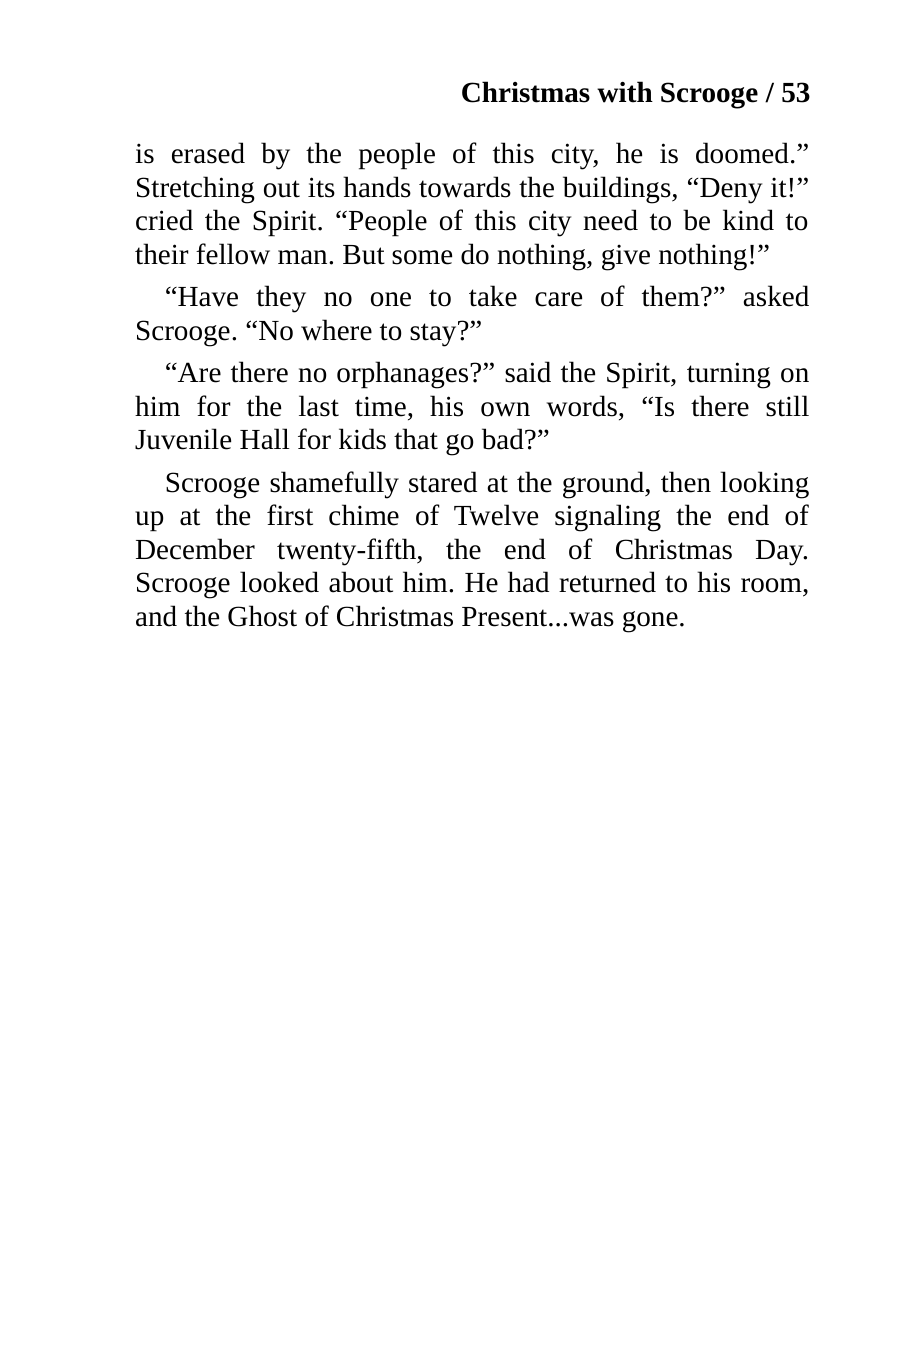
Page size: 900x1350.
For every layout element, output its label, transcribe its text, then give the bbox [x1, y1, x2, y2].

text is erased by the people of this city, he is doomed.” Stretching out its hands towards the buildings, “Deny it!” cried the Spirit. “People of this city need to be kind to their fellow man. But some do nothing, give nothing!” [135, 136, 810, 270]
text “Are there no orphanages?” said the Spirit, turning on him for the last time, his own words, “Is there still Juvenile Hall for kids that go bad?” [135, 355, 810, 456]
text “Have they no one to take care of them?” asked Scrooge. “No where to stay?” [135, 279, 810, 346]
text Scrooge shamefully stared at the ground, then looking up at the first chime of Twelve signaling the end of December twenty-fifth, the end of Christmas Day. Scrooge looked about him. He had returned to his room, and the Ghost of Christmas Present...was gone. [135, 465, 810, 633]
